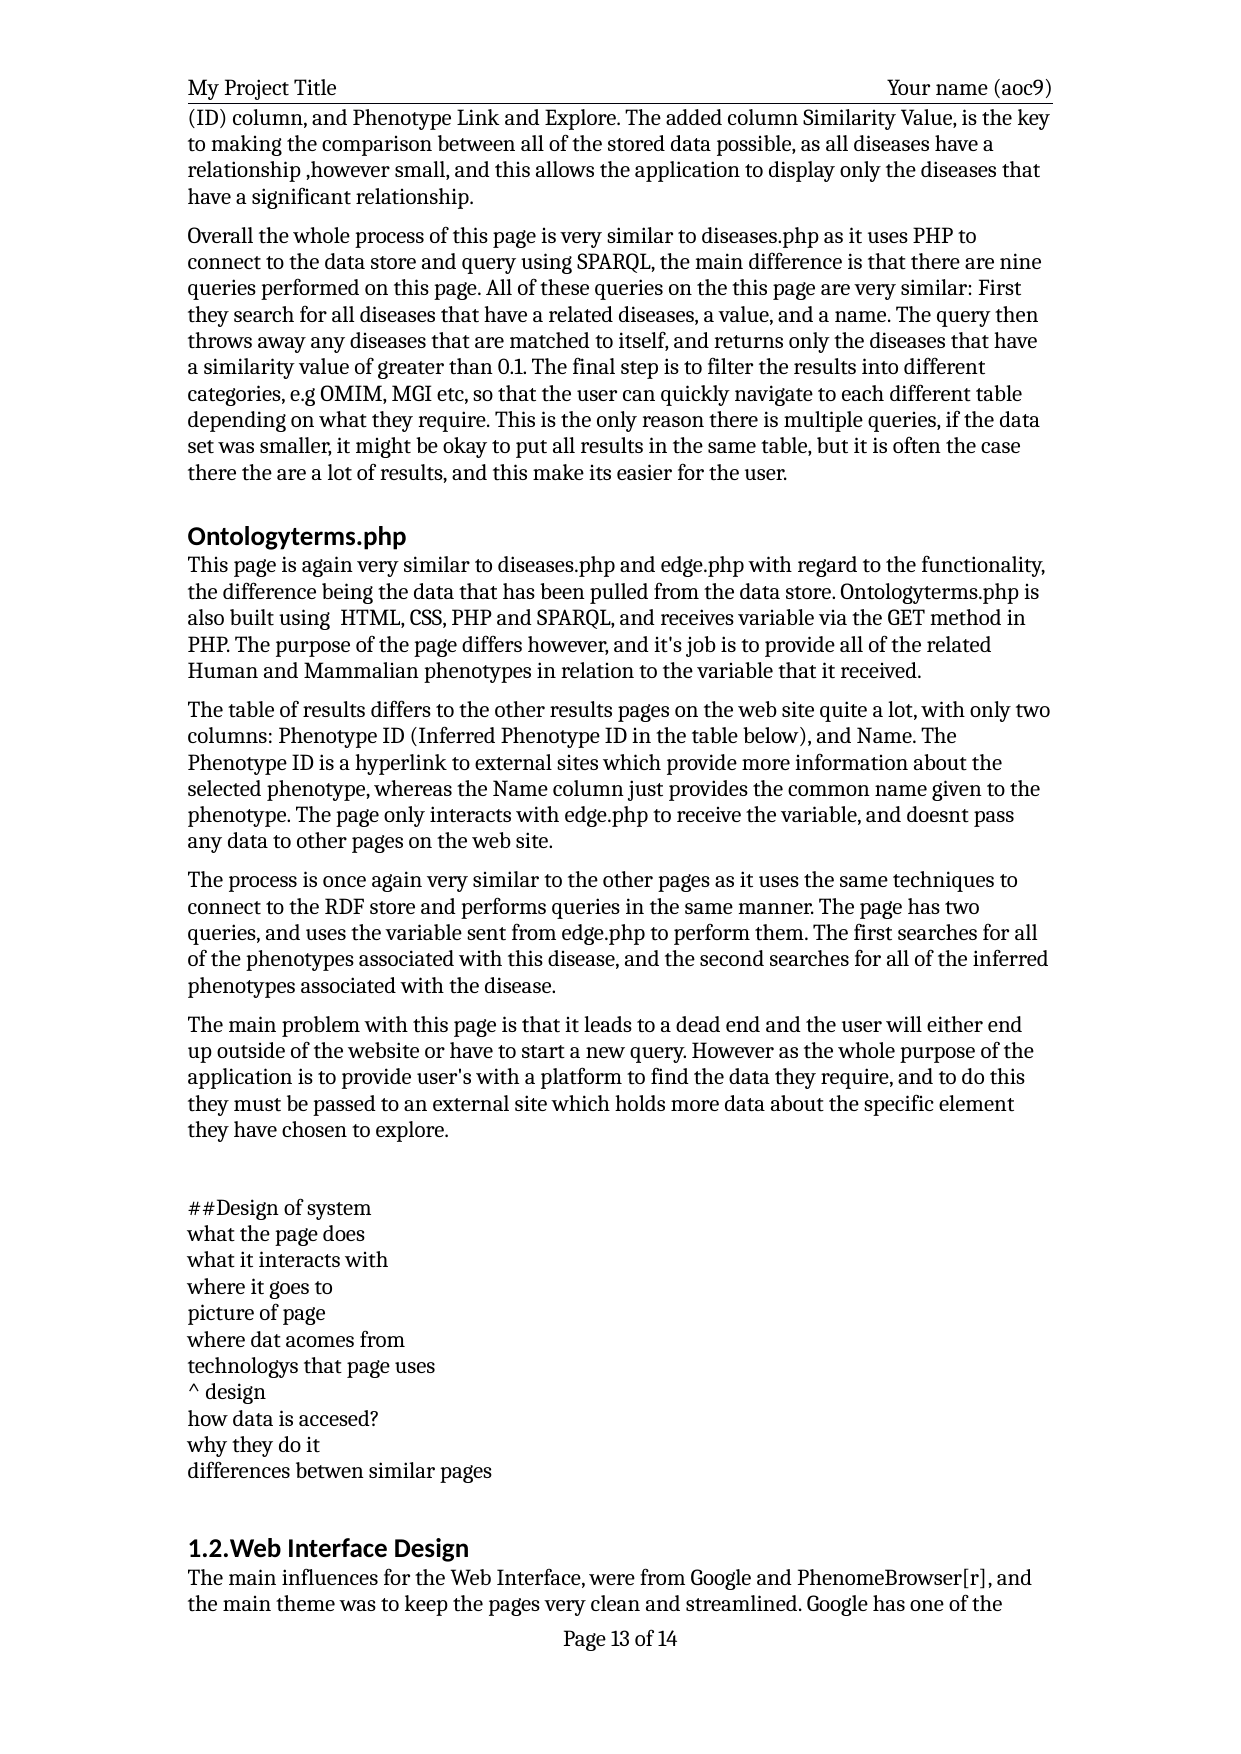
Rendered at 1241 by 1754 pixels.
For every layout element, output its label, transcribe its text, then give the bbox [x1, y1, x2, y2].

text technologys that page uses [187, 1353, 1053, 1379]
text The process is once again very similar to the other pages as it uses the same techniques to connect to the RDF store and performs queries in the same manner. The page has two queries, and uses the variable sent from edge.php to perform them. The first searches for all of the phenotypes associated with this disease, and the second searches for all of the inferred phenotypes associated with the disease. [187, 867, 1053, 999]
text differences betwen similar pages [187, 1458, 1053, 1484]
text ##Design of system [187, 1194, 1053, 1221]
subtitle Web Interface Design [187, 1532, 1053, 1565]
text This page is again very similar to diseases.php and edge.php with regard to the functionality, the difference being the data that has been pulled from the data store. Ontologyterms.php is also built using HTML, CSS, PHP and SPARQL, and receives variable via the GET method in PHP. The purpose of the page differs however, and it's job is to provide all of the related Human and Mammalian phenotypes in relation to the variable that it received. [187, 552, 1053, 684]
text The main influences for the Web Interface, were from Google and PhenomeBrowser[r], and the main theme was to keep the pages very clean and streamlined. Google has one of the [187, 1565, 1053, 1617]
text how data is accesed? [187, 1405, 1053, 1432]
text Overall the whole process of this page is very similar to diseases.php as it uses PHP to connect to the data store and query using SPARQL, the main difference is that there are nine queries performed on this page. All of these queries on the this page are very similar: First they search for all diseases that have a related diseases, a value, and a name. The query then throws away any diseases that are matched to itself, and returns only the diseases that have a similarity value of greater than 0.1. The final step is to filter the results into different categories, e.g OMIM, MGI etc, so that the user can quickly navigate to each different table depending on what they require. This is the only reason there is multiple queries, if the data set was smaller, it might be okay to put all results in the same table, but it is often the case there the are a lot of results, and this make its easier for the user. [187, 222, 1053, 486]
text where dat acomes from [187, 1326, 1053, 1353]
text what it interacts with [187, 1247, 1053, 1274]
text why they do it [187, 1432, 1053, 1458]
text what the page does [187, 1221, 1053, 1247]
subtitle Ontologyterms.php [187, 519, 1053, 552]
text picture of page [187, 1300, 1053, 1326]
text The table of results differs to the other results pages on the web site quite a lot, with only two columns: Phenotype ID (Inferred Phenotype ID in the table below), and Name. The Phenotype ID is a hyperlink to external sites which provide more information about the selected phenotype, whereas the Name column just provides the common name given to the phenotype. The page only interacts with edge.php to receive the variable, and doesnt pass any data to other pages on the web site. [187, 697, 1053, 855]
text The main problem with this page is that it leads to a dead end and the user will either end up outside of the website or have to start a new query. However as the whole purpose of the application is to provide user's with a platform to find the data they require, and to do this they must be passed to an external site which holds more data about the specific element they have chosen to explore. [187, 1011, 1053, 1143]
text where it goes to [187, 1274, 1053, 1300]
text ^ design [187, 1379, 1053, 1405]
text (ID) column, and Phenotype Link and Explore. The added column Similarity Value, is the key to making the comparison between all of the stored data possible, as all diseases have a relationship ,however small, and this allows the application to display only the diseases that have a significant relationship. [187, 104, 1053, 210]
